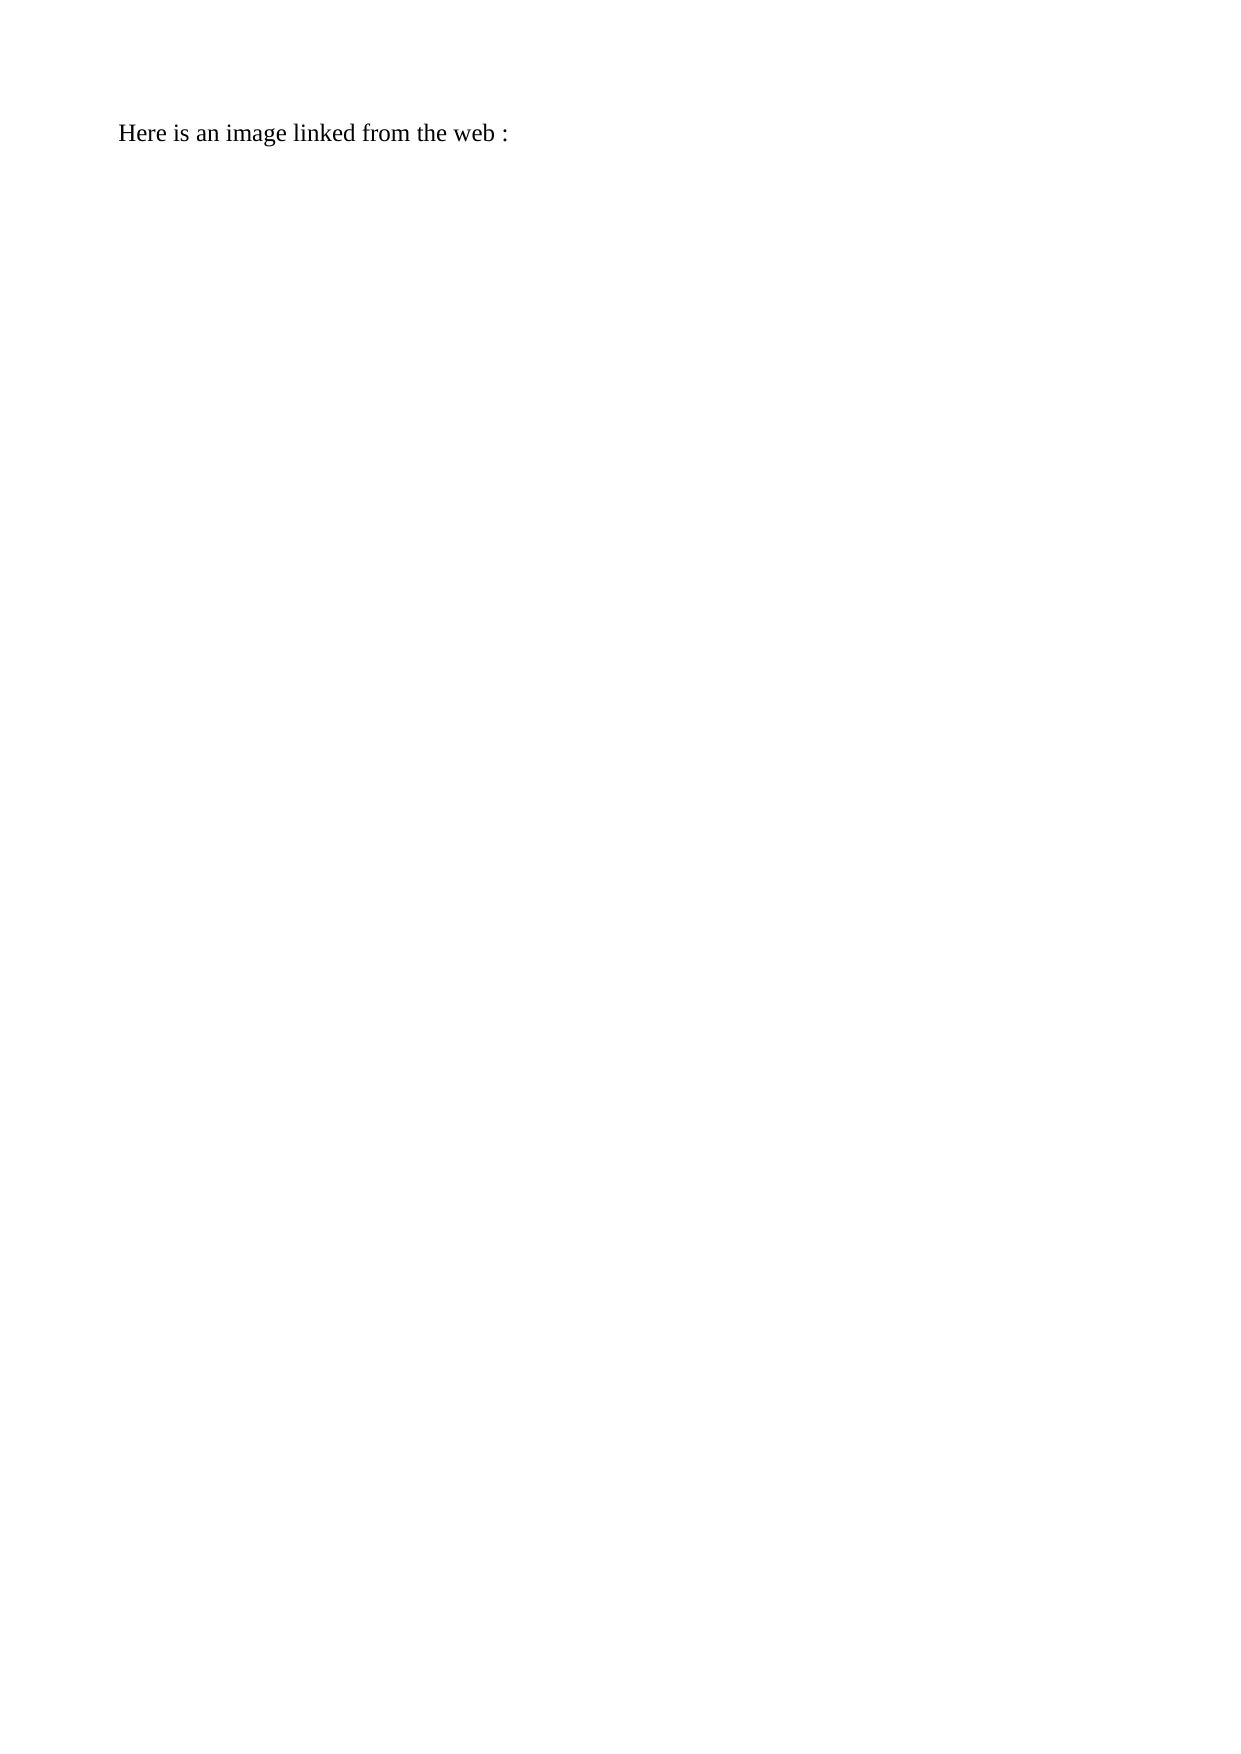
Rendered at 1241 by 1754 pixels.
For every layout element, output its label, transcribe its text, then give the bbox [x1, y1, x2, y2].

text Here is an image linked from the web : [118, 118, 1122, 147]
